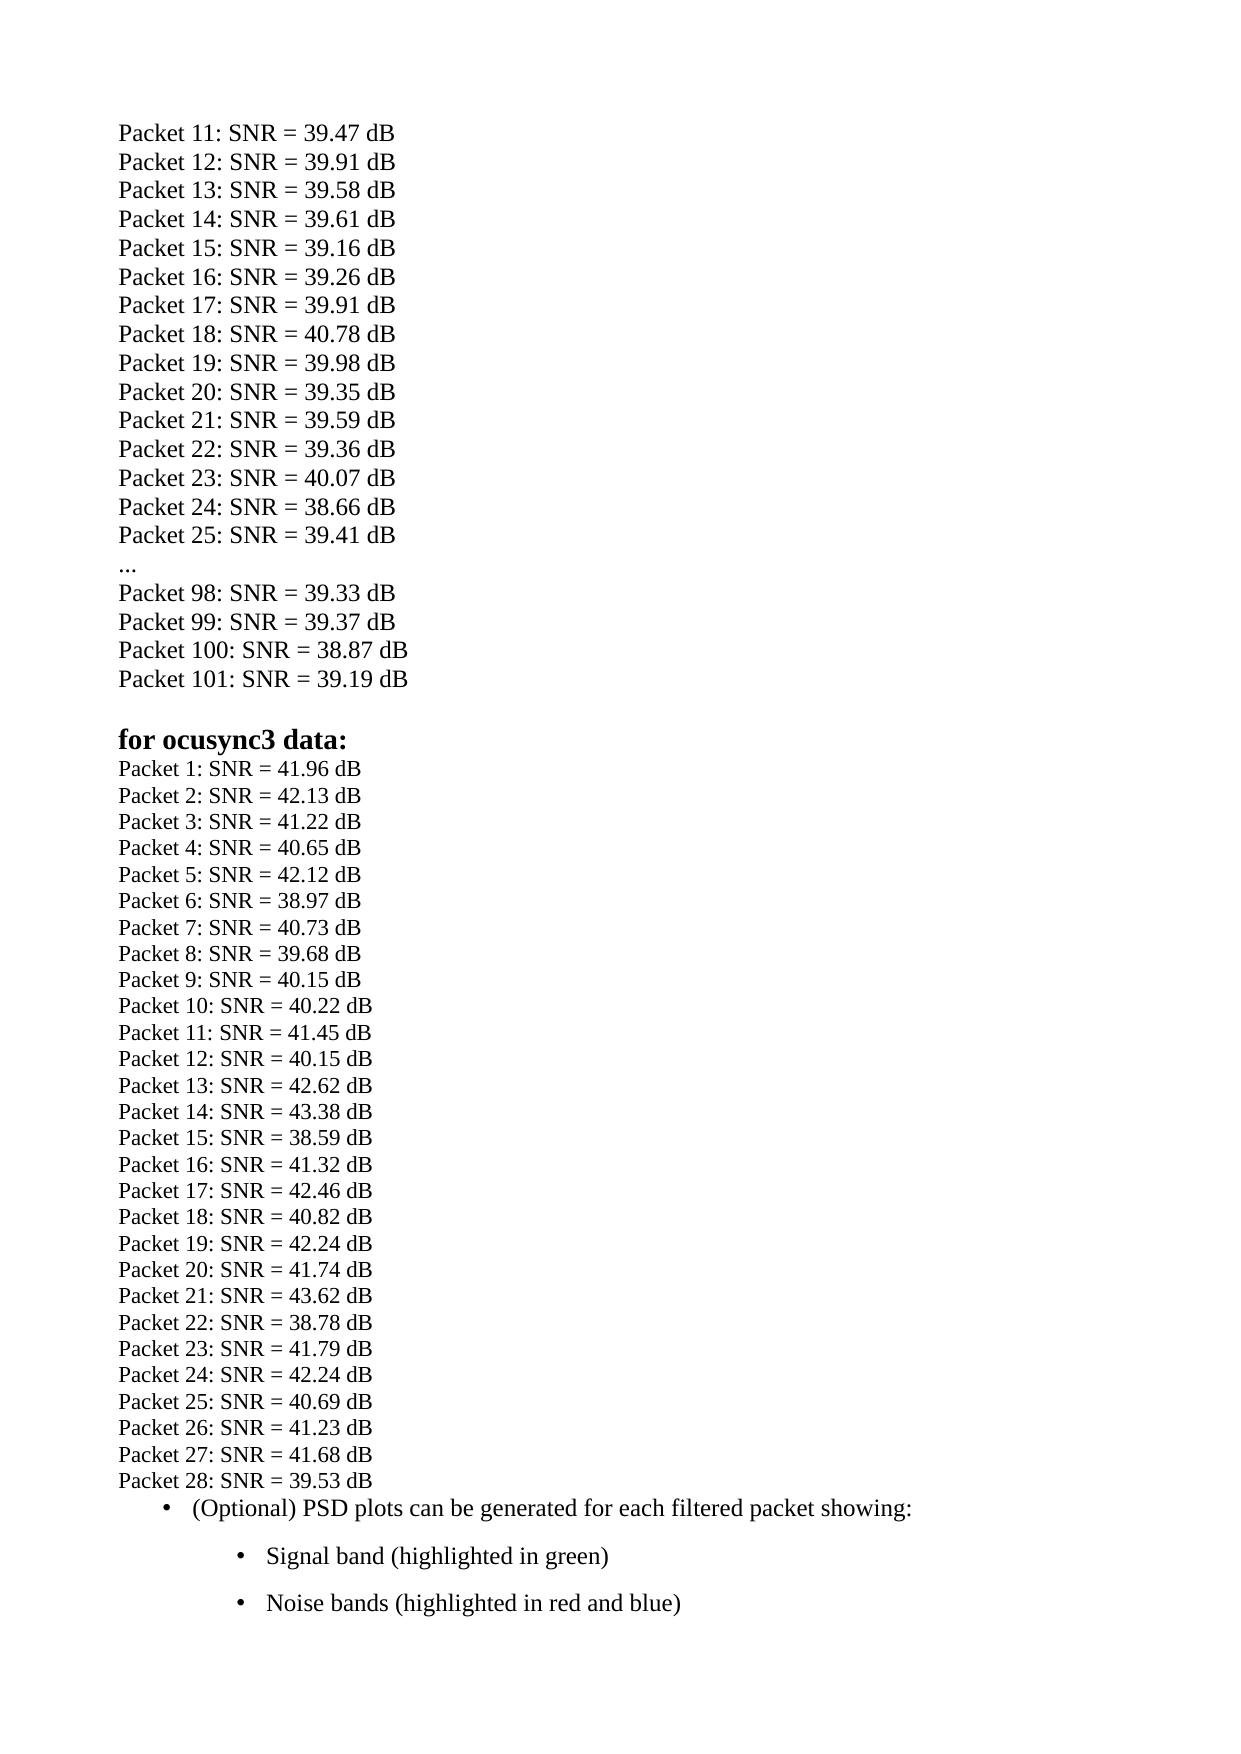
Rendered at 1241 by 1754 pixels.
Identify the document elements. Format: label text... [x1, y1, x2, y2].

text Packet 11: SNR = 39.47 dB [118, 118, 1122, 147]
text Packet 11: SNR = 41.45 dB [118, 1019, 1122, 1045]
text Packet 17: SNR = 42.46 dB [118, 1177, 1122, 1203]
text Packet 26: SNR = 41.23 dB [118, 1414, 1122, 1441]
text Packet 20: SNR = 39.35 dB [118, 377, 1122, 406]
text Packet 15: SNR = 39.16 dB [118, 233, 1122, 262]
text Packet 19: SNR = 42.24 dB [118, 1230, 1122, 1256]
text Packet 22: SNR = 39.36 dB [118, 434, 1122, 463]
list Signal band (highlighted in green) [236, 1541, 1122, 1570]
text Packet 21: SNR = 43.62 dB [118, 1282, 1122, 1309]
text Packet 17: SNR = 39.91 dB [118, 291, 1122, 319]
text Packet 23: SNR = 40.07 dB [118, 463, 1122, 492]
text Packet 24: SNR = 42.24 dB [118, 1362, 1122, 1388]
text Packet 7: SNR = 40.73 dB [118, 913, 1122, 940]
list (Optional) PSD plots can be generated for each filtered packet showing: [162, 1493, 1122, 1522]
text Packet 99: SNR = 39.37 dB [118, 607, 1122, 636]
text Packet 13: SNR = 39.58 dB [118, 176, 1122, 204]
text Packet 98: SNR = 39.33 dB [118, 578, 1122, 607]
text Packet 14: SNR = 43.38 dB [118, 1098, 1122, 1124]
text Packet 19: SNR = 39.98 dB [118, 348, 1122, 377]
text Packet 100: SNR = 38.87 dB [118, 636, 1122, 664]
text Packet 8: SNR = 39.68 dB [118, 940, 1122, 966]
text Packet 20: SNR = 41.74 dB [118, 1256, 1122, 1282]
text Packet 25: SNR = 39.41 dB [118, 521, 1122, 549]
text Packet 28: SNR = 39.53 dB [118, 1467, 1122, 1493]
text Packet 12: SNR = 40.15 dB [118, 1045, 1122, 1072]
text for ocusync3 data: [118, 722, 1122, 755]
text Packet 25: SNR = 40.69 dB [118, 1388, 1122, 1414]
text Packet 1: SNR = 41.96 dB [118, 755, 1122, 782]
text Packet 5: SNR = 42.12 dB [118, 861, 1122, 887]
text Packet 16: SNR = 41.32 dB [118, 1151, 1122, 1177]
text Packet 10: SNR = 40.22 dB [118, 993, 1122, 1019]
text Packet 18: SNR = 40.82 dB [118, 1203, 1122, 1230]
text Packet 24: SNR = 38.66 dB [118, 492, 1122, 521]
text Packet 12: SNR = 39.91 dB [118, 147, 1122, 176]
text Packet 9: SNR = 40.15 dB [118, 966, 1122, 993]
text ... [118, 549, 1122, 578]
text Packet 2: SNR = 42.13 dB [118, 782, 1122, 808]
text Packet 15: SNR = 38.59 dB [118, 1124, 1122, 1151]
text Packet 3: SNR = 41.22 dB [118, 808, 1122, 834]
text Packet 101: SNR = 39.19 dB [118, 664, 1122, 722]
text Packet 4: SNR = 40.65 dB [118, 834, 1122, 861]
text Packet 13: SNR = 42.62 dB [118, 1072, 1122, 1098]
text Packet 6: SNR = 38.97 dB [118, 887, 1122, 913]
text Packet 23: SNR = 41.79 dB [118, 1335, 1122, 1362]
text Packet 27: SNR = 41.68 dB [118, 1441, 1122, 1467]
list Noise bands (highlighted in red and blue) [236, 1588, 1122, 1617]
text Packet 18: SNR = 40.78 dB [118, 319, 1122, 348]
text Packet 22: SNR = 38.78 dB [118, 1309, 1122, 1335]
text Packet 21: SNR = 39.59 dB [118, 406, 1122, 434]
text Packet 16: SNR = 39.26 dB [118, 262, 1122, 291]
text Packet 14: SNR = 39.61 dB [118, 204, 1122, 233]
